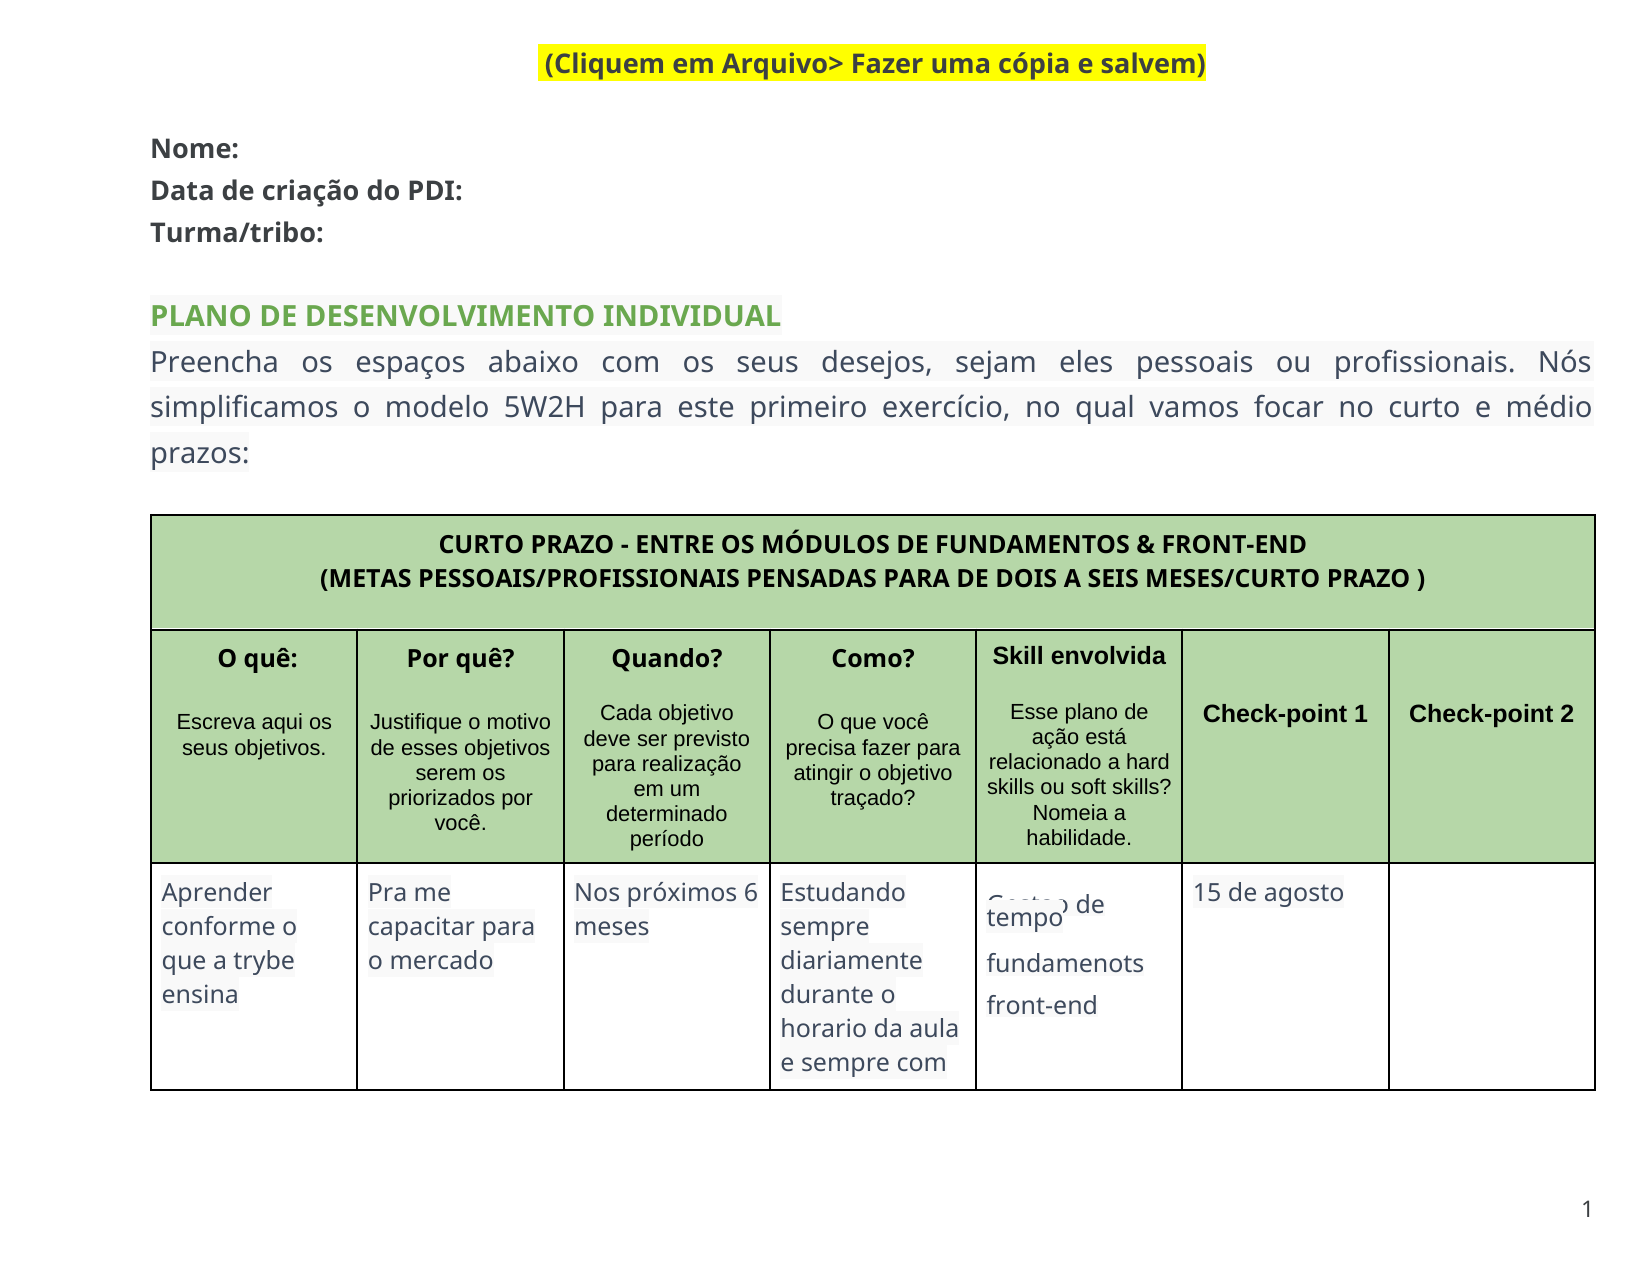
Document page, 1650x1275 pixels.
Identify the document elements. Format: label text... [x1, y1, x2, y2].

table_cell Quando? Cada objetivo deve ser previsto para realização em um determinado período [565, 631, 769, 862]
text Preencha os espaços abaixo com os seus desejos, sejam eles pessoais ou profissionais. Nós simplificamos o modelo 5W2H para este primeiro exercício, no qual vamos focar no curto e médio prazos: [150, 341, 1594, 472]
table_cell [1390, 864, 1594, 1089]
table_cell Estudando sempre diariamente durante o horario da aula e sempre com [771, 864, 975, 1089]
table_cell Gestao de tempo fundamenots front-end [977, 864, 1181, 1089]
table_cell 15 de agosto [1183, 864, 1388, 1089]
table_cell Por quê? Justifique o motivo de esses objetivos serem os priorizados por você. [358, 631, 563, 862]
table_cell Pra me capacitar para o mercado [358, 864, 563, 1089]
table_cell Check-point 1 [1183, 631, 1388, 862]
table_cell Como? O que você precisa fazer para atingir o objetivo traçado? [771, 631, 975, 862]
text Nome: [150, 129, 1594, 166]
table_header CURTO PRAZO - ENTRE OS MÓDULOS DE FUNDAMENTOS & FRONT-END (METAS PESSOAIS/PROFISSIONAIS PENSADAS PARA DE DOIS A SEIS MESES/CURTO PRAZO ) [152, 516, 1594, 628]
text Turma/tribo: [150, 214, 1594, 251]
text (Cliquem em Arquivo> Fazer uma cópia e salvem) [150, 44, 1594, 81]
table_cell Nos próximos 6 meses [565, 864, 769, 1089]
text Data de criação do PDI: [150, 171, 1594, 208]
table_cell Skill envolvida Esse plano de ação está relacionado a hard skills ou soft skills? Nomeia a habilidade. [977, 631, 1181, 862]
table_cell O quê: Escreva aqui os seus objetivos. [152, 631, 356, 862]
table_cell Check-point 2 [1390, 631, 1594, 862]
text PLANO DE DESENVOLVIMENTO INDIVIDUAL [150, 295, 1594, 335]
table_cell Aprender conforme o que a trybe ensina [152, 864, 356, 1089]
